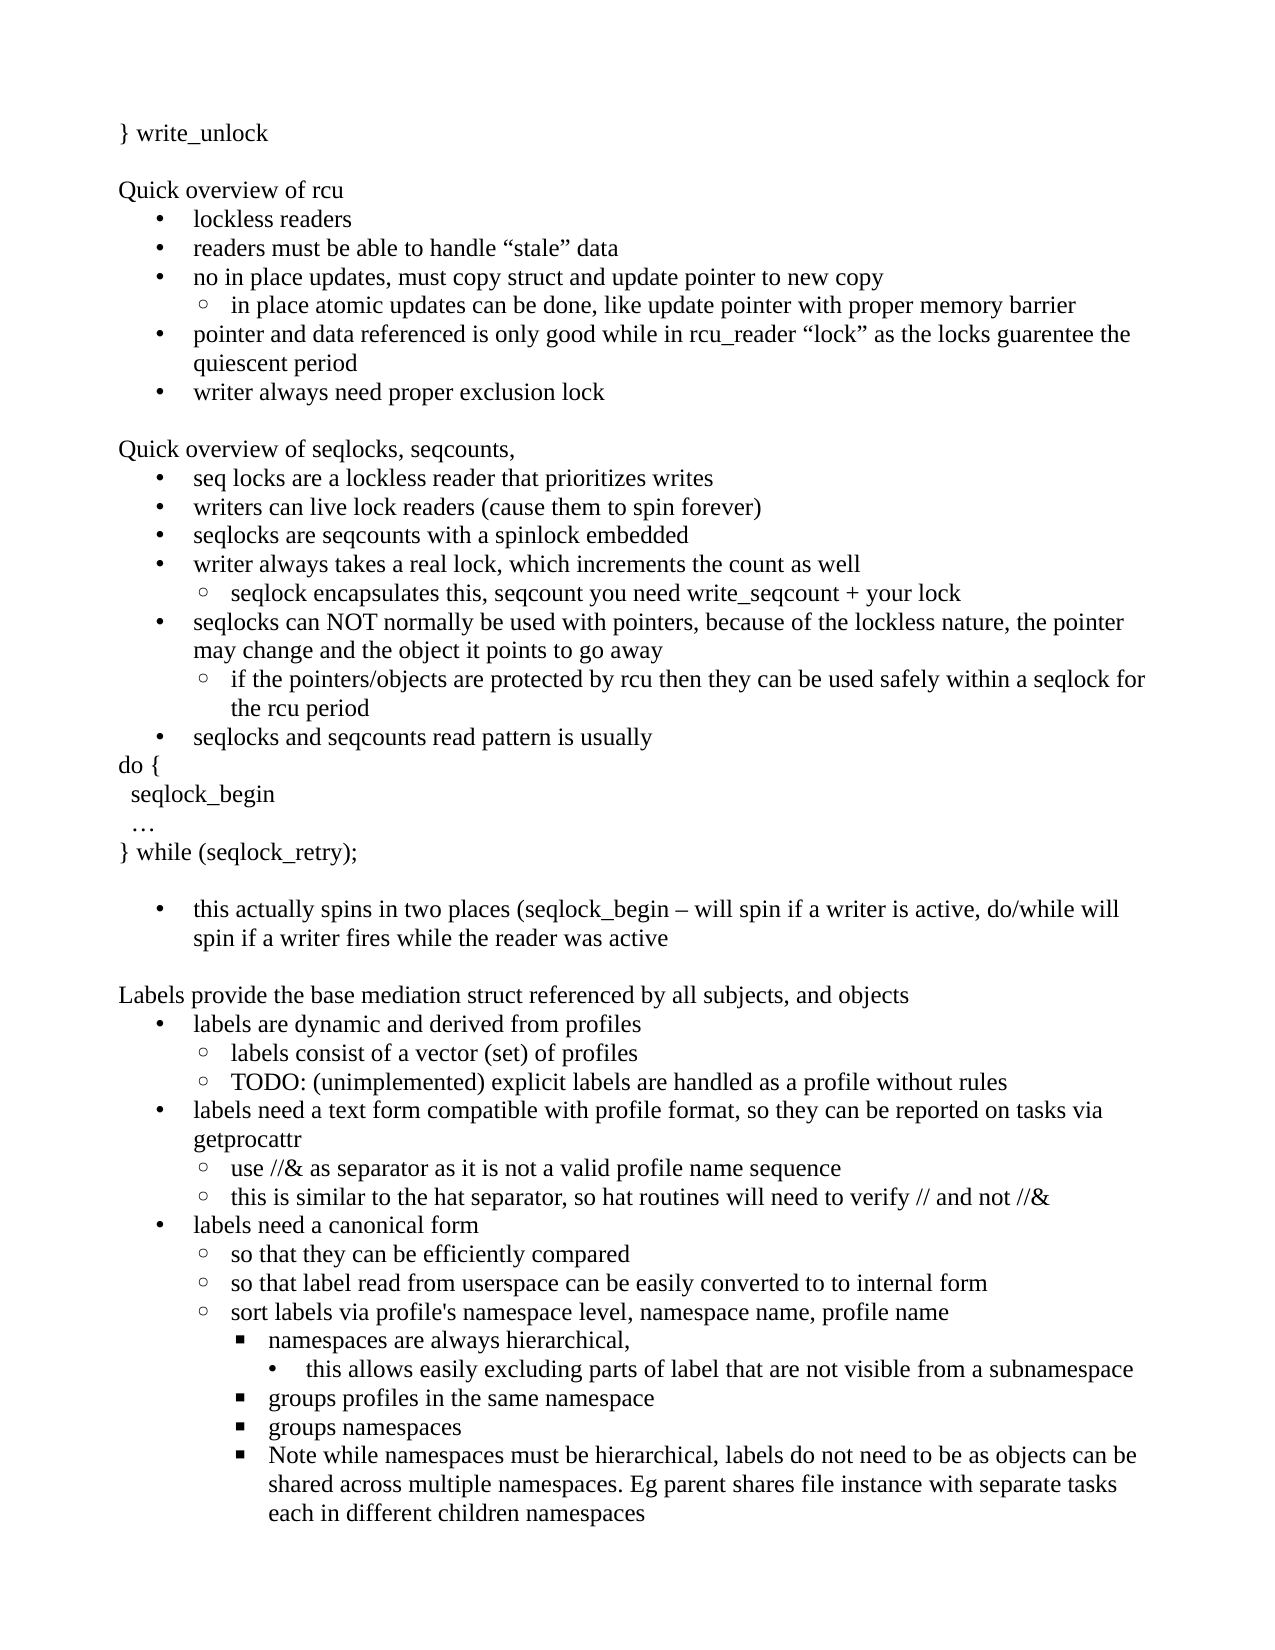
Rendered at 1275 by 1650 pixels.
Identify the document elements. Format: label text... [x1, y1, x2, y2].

text } write_unlock [118, 118, 1157, 147]
list seqlocks can NOT normally be used with pointers, because of the lockless nature, the pointer may change and the object it points to go away [156, 607, 1157, 664]
list namespaces are always hierarchical, [231, 1326, 1157, 1354]
list readers must be able to handle “stale” data [156, 233, 1157, 262]
list this actually spins in two places (seqlock_begin – will spin if a writer is active, do/while will spin if a writer fires while the reader was active [156, 894, 1157, 952]
list so that they can be efficiently compared [193, 1239, 1157, 1268]
list labels need a text form compatible with profile format, so they can be reported on tasks via getprocattr [156, 1096, 1157, 1153]
list groups profiles in the same namespace [231, 1383, 1157, 1412]
list seq locks are a lockless reader that prioritizes writes [156, 463, 1157, 492]
list in place atomic updates can be done, like update pointer with proper memory barrier [193, 291, 1157, 319]
list this allows easily excluding parts of label that are not visible from a subnamespace [268, 1354, 1157, 1383]
text } while (seqlock_retry); [118, 837, 1157, 866]
text do { [118, 751, 1157, 779]
list groups namespaces [231, 1412, 1157, 1441]
list this is similar to the hat separator, so hat routines will need to verify // and not //& [193, 1182, 1157, 1211]
text … [118, 808, 1157, 837]
list seqlocks are seqcounts with a spinlock embedded [156, 521, 1157, 549]
list if the pointers/objects are protected by rcu then they can be used safely within a seqlock for the rcu period [193, 664, 1157, 722]
list so that label read from userspace can be easily converted to to internal form [193, 1268, 1157, 1297]
text Quick overview of seqlocks, seqcounts, [118, 434, 1157, 463]
text Labels provide the base mediation struct referenced by all subjects, and objects [118, 981, 1157, 1009]
list Note while namespaces must be hierarchical, labels do not need to be as objects can be shared across multiple namespaces. Eg parent shares file instance with separate tasks each in different children namespaces [231, 1441, 1157, 1527]
list sort labels via profile's namespace level, namespace name, profile name [193, 1297, 1157, 1326]
list writer always takes a real lock, which increments the count as well [156, 549, 1157, 578]
list TODO: (unimplemented) explicit labels are handled as a profile without rules [193, 1067, 1157, 1096]
list writers can live lock readers (cause them to spin forever) [156, 492, 1157, 521]
list writer always need proper exclusion lock [156, 377, 1157, 406]
list labels are dynamic and derived from profiles [156, 1009, 1157, 1038]
list labels need a canonical form [156, 1211, 1157, 1239]
list pointer and data referenced is only good while in rcu_reader “lock” as the locks guarentee the quiescent period [156, 319, 1157, 377]
list seqlocks and seqcounts read pattern is usually [156, 722, 1157, 751]
list labels consist of a vector (set) of profiles [193, 1038, 1157, 1067]
text seqlock_begin [118, 779, 1157, 808]
text Quick overview of rcu [118, 176, 1157, 204]
list lockless readers [156, 204, 1157, 233]
list use //& as separator as it is not a valid profile name sequence [193, 1153, 1157, 1182]
list seqlock encapsulates this, seqcount you need write_seqcount + your lock [193, 578, 1157, 607]
list no in place updates, must copy struct and update pointer to new copy [156, 262, 1157, 291]
